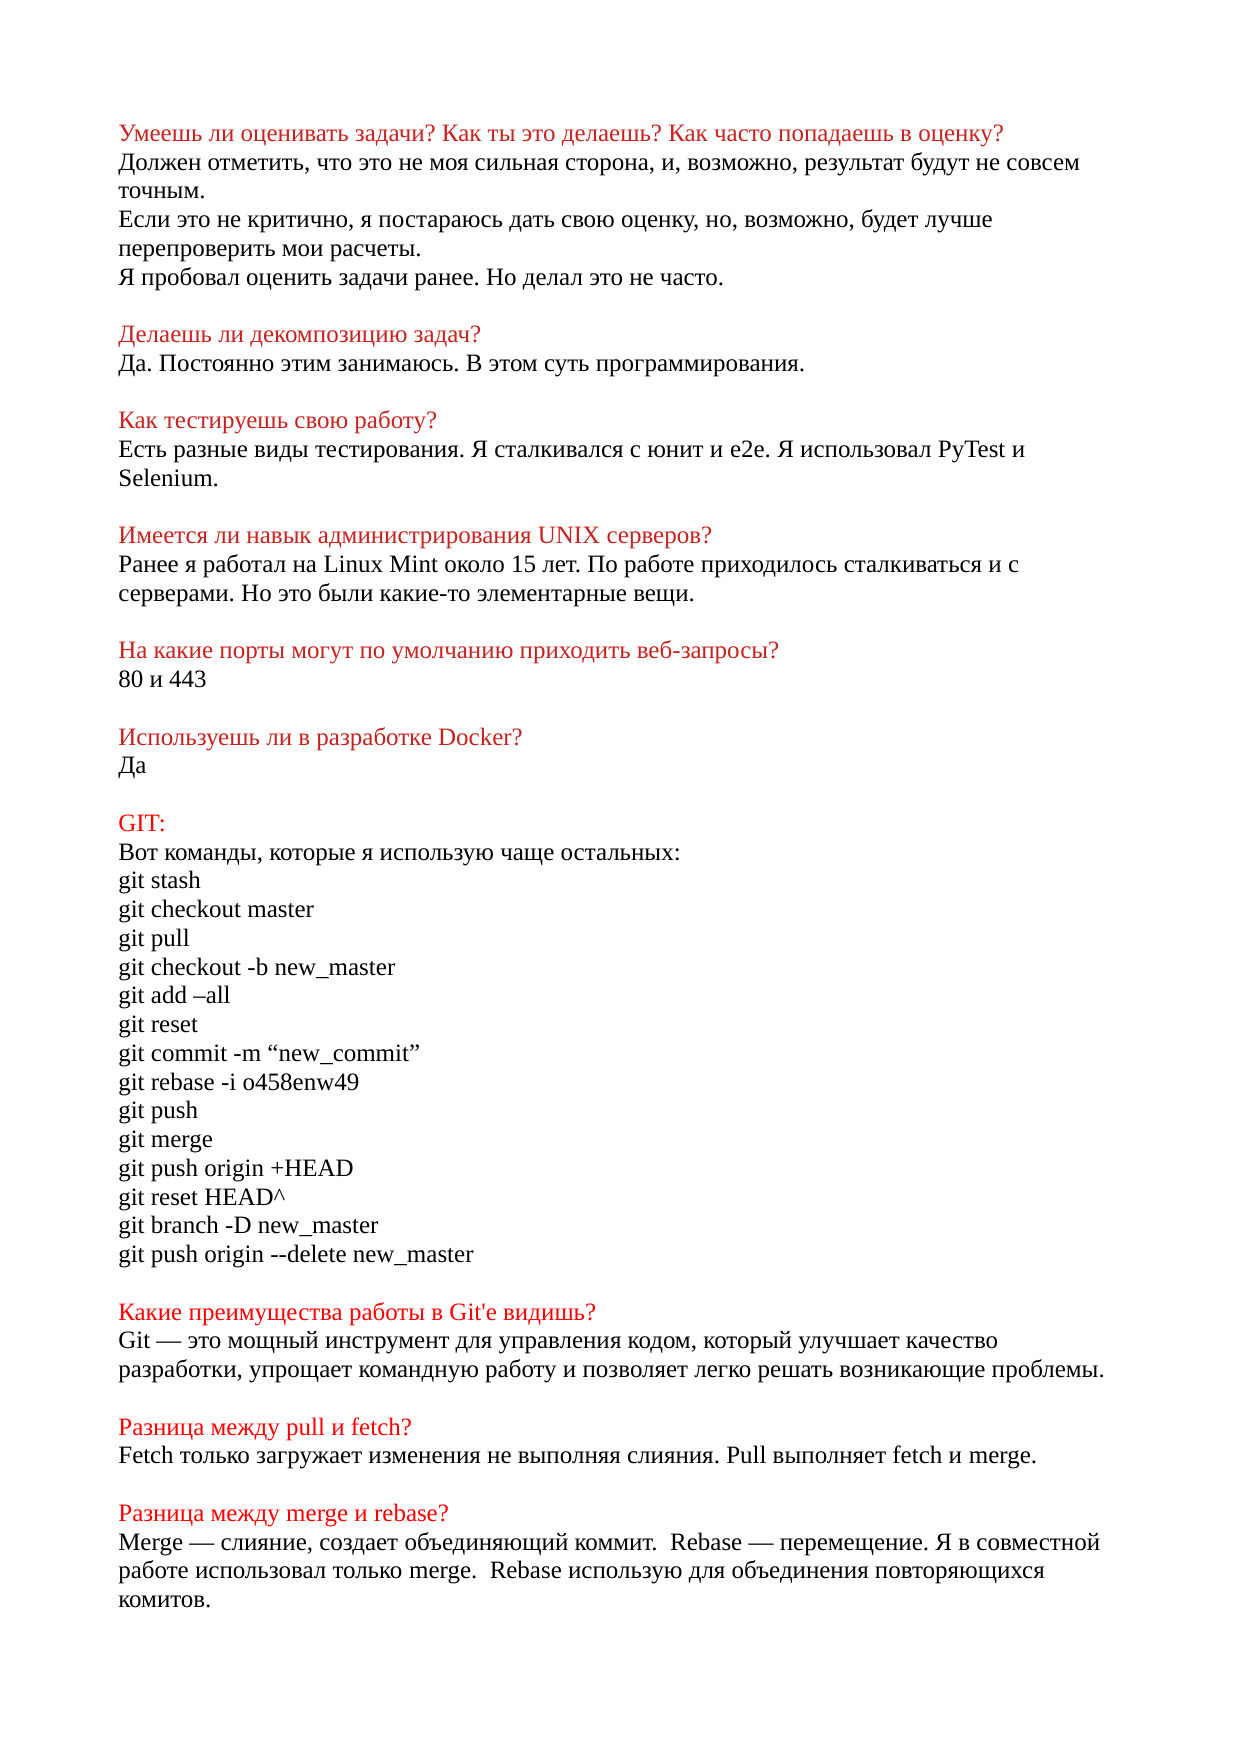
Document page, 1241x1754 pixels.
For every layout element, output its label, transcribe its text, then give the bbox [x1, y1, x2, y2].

text git stash [118, 866, 1122, 894]
text Какие преимущества работы в Git'е видишь? [118, 1297, 1122, 1326]
text Ранее я работал на Linux Mint около 15 лет. По работе приходилось сталкиваться и с серверами. Но это были какие-то элементарные вещи. [118, 549, 1122, 607]
text Да [118, 751, 1122, 779]
text git branch -D new_master [118, 1211, 1122, 1239]
text 80 и 443 [118, 664, 1122, 693]
text GIT: [118, 808, 1122, 837]
text Вот команды, которые я использую чаще остальных: [118, 837, 1122, 866]
text Умеешь ли оценивать задачи? Как ты это делаешь? Как часто попадаешь в оценку? [118, 118, 1122, 147]
text git push origin +HEAD [118, 1153, 1122, 1182]
text Да. Постоянно этим занимаюсь. В этом суть программирования. [118, 348, 1122, 377]
text Git — это мощный инструмент для управления кодом, который улучшает качество разработки, упрощает командную работу и позволяет легко решать возникающие проблемы. [118, 1326, 1122, 1383]
text git reset [118, 1009, 1122, 1038]
text git rebase -i o458enw49 [118, 1067, 1122, 1096]
text git commit -m “new_commit” [118, 1038, 1122, 1067]
text Merge — слияние, создает объединяющий коммит. Rebase — перемещение. Я в совместной работе использовал только merge. Rebase использую для объединения повторяющихся комитов. [118, 1527, 1122, 1613]
text Fetch только загружает изменения не выполняя слияния. Pull выполняет fetch и merge. [118, 1441, 1122, 1469]
text Должен отметить, что это не моя сильная сторона, и, возможно, результат будут не совсем точным. [118, 147, 1122, 204]
text Используешь ли в разработке Docker? [118, 722, 1122, 751]
text git pull [118, 923, 1122, 952]
text Я пробовал оценить задачи ранее. Но делал это не часто. [118, 262, 1122, 291]
text git checkout -b new_master [118, 952, 1122, 981]
text git reset HEAD^ [118, 1182, 1122, 1211]
text На какие порты могут по умолчанию приходить веб-запросы? [118, 636, 1122, 664]
text git add –all [118, 981, 1122, 1009]
text git push origin --delete new_master [118, 1239, 1122, 1268]
text git checkout master [118, 894, 1122, 923]
text Имеется ли навык администрирования UNIX серверов? [118, 521, 1122, 549]
text Делаешь ли декомпозицию задач? [118, 319, 1122, 348]
text git push [118, 1096, 1122, 1124]
text git merge [118, 1124, 1122, 1153]
text Если это не критично, я постараюсь дать свою оценку, но, возможно, будет лучше перепроверить мои расчеты. [118, 204, 1122, 262]
text Разница между pull и fetch? [118, 1412, 1122, 1441]
text Как тестируешь свою работу? [118, 406, 1122, 434]
text Разница между merge и rebase? [118, 1498, 1122, 1527]
text Есть разные виды тестирования. Я сталкивался с юнит и e2e. Я использовал PyTest и Selenium. [118, 434, 1122, 492]
